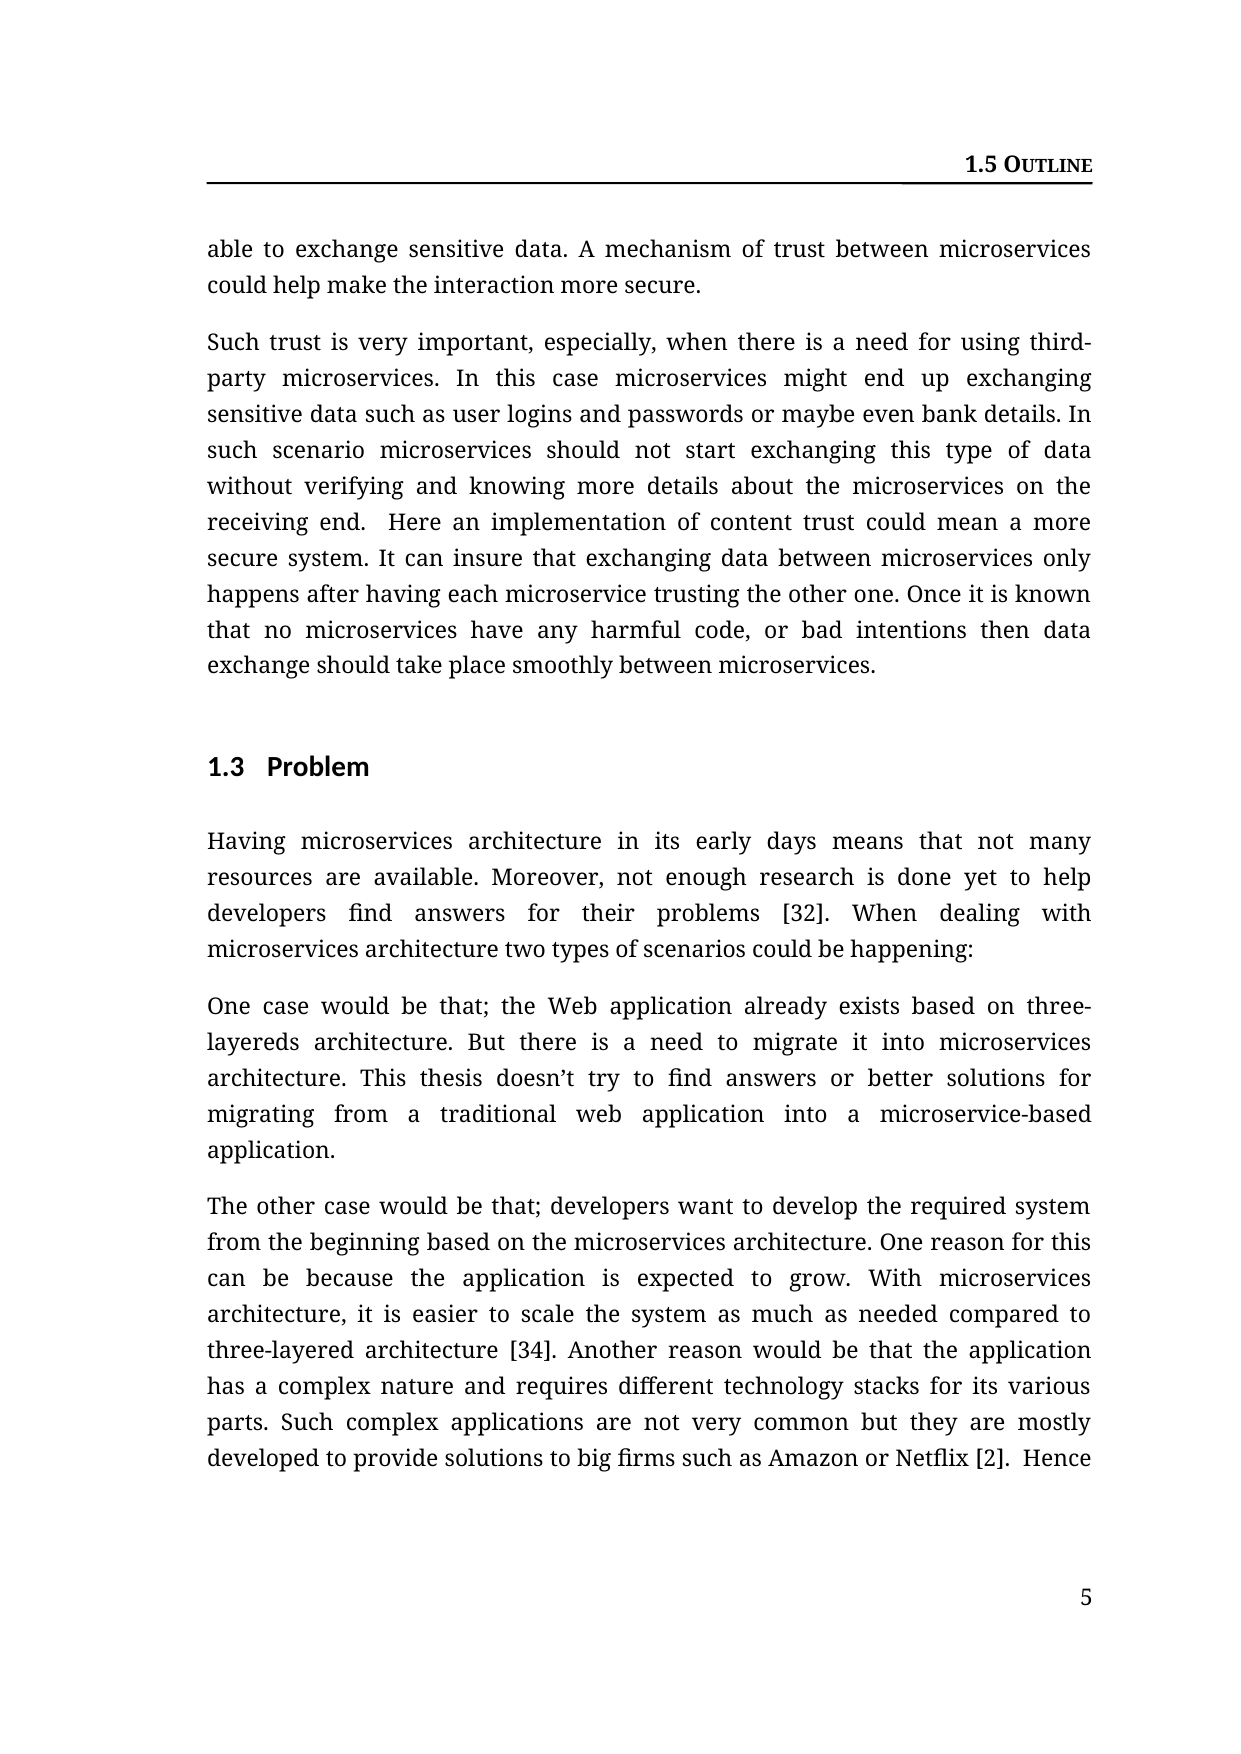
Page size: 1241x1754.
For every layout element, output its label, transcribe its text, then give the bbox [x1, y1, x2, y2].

text Such trust is very important, especially, when there is a need for using third-party microservices. In this case microservices might end up exchanging sensitive data such as user logins and passwords or maybe even bank details. In such scenario microservices should not start exchanging this type of data without verifying and knowing more details about the microservices on the receiving end. Here an implementation of content trust could mean a more secure system. It can insure that exchanging data between microservices only happens after having each microservice trusting the other one. Once it is known that no microservices have any harmful code, or bad intentions then data exchange should take place smoothly between microservices. [207, 326, 1092, 681]
text One case would be that; the Web application already exists based on three-layereds architecture. But there is a need to migrate it into microservices architecture. This thesis doesn’t try to find answers or better solutions for migrating from a traditional web application into a microservice-based application. [207, 990, 1092, 1165]
text able to exchange sensitive data. A mechanism of trust between microservices could help make the interaction more secure. [207, 233, 1092, 301]
subtitle Problem [207, 748, 1092, 783]
text The other case would be that; developers want to develop the required system from the beginning based on the microservices architecture. One reason for this can be because the application is expected to grow. With microservices architecture, it is easier to scale the system as much as needed compared to three-layered architecture [34]. Another reason would be that the application has a complex nature and requires different technology stacks for its various parts. Such complex applications are not very common but they are mostly developed to provide solutions to big firms such as Amazon or Netflix [2]. Hence [207, 1190, 1092, 1473]
text Having microservices architecture in its early days means that not many resources are available. Moreover, not enough research is done yet to help developers find answers for their problems [32]. When dealing with microservices architecture two types of scenarios could be happening: [207, 825, 1092, 964]
